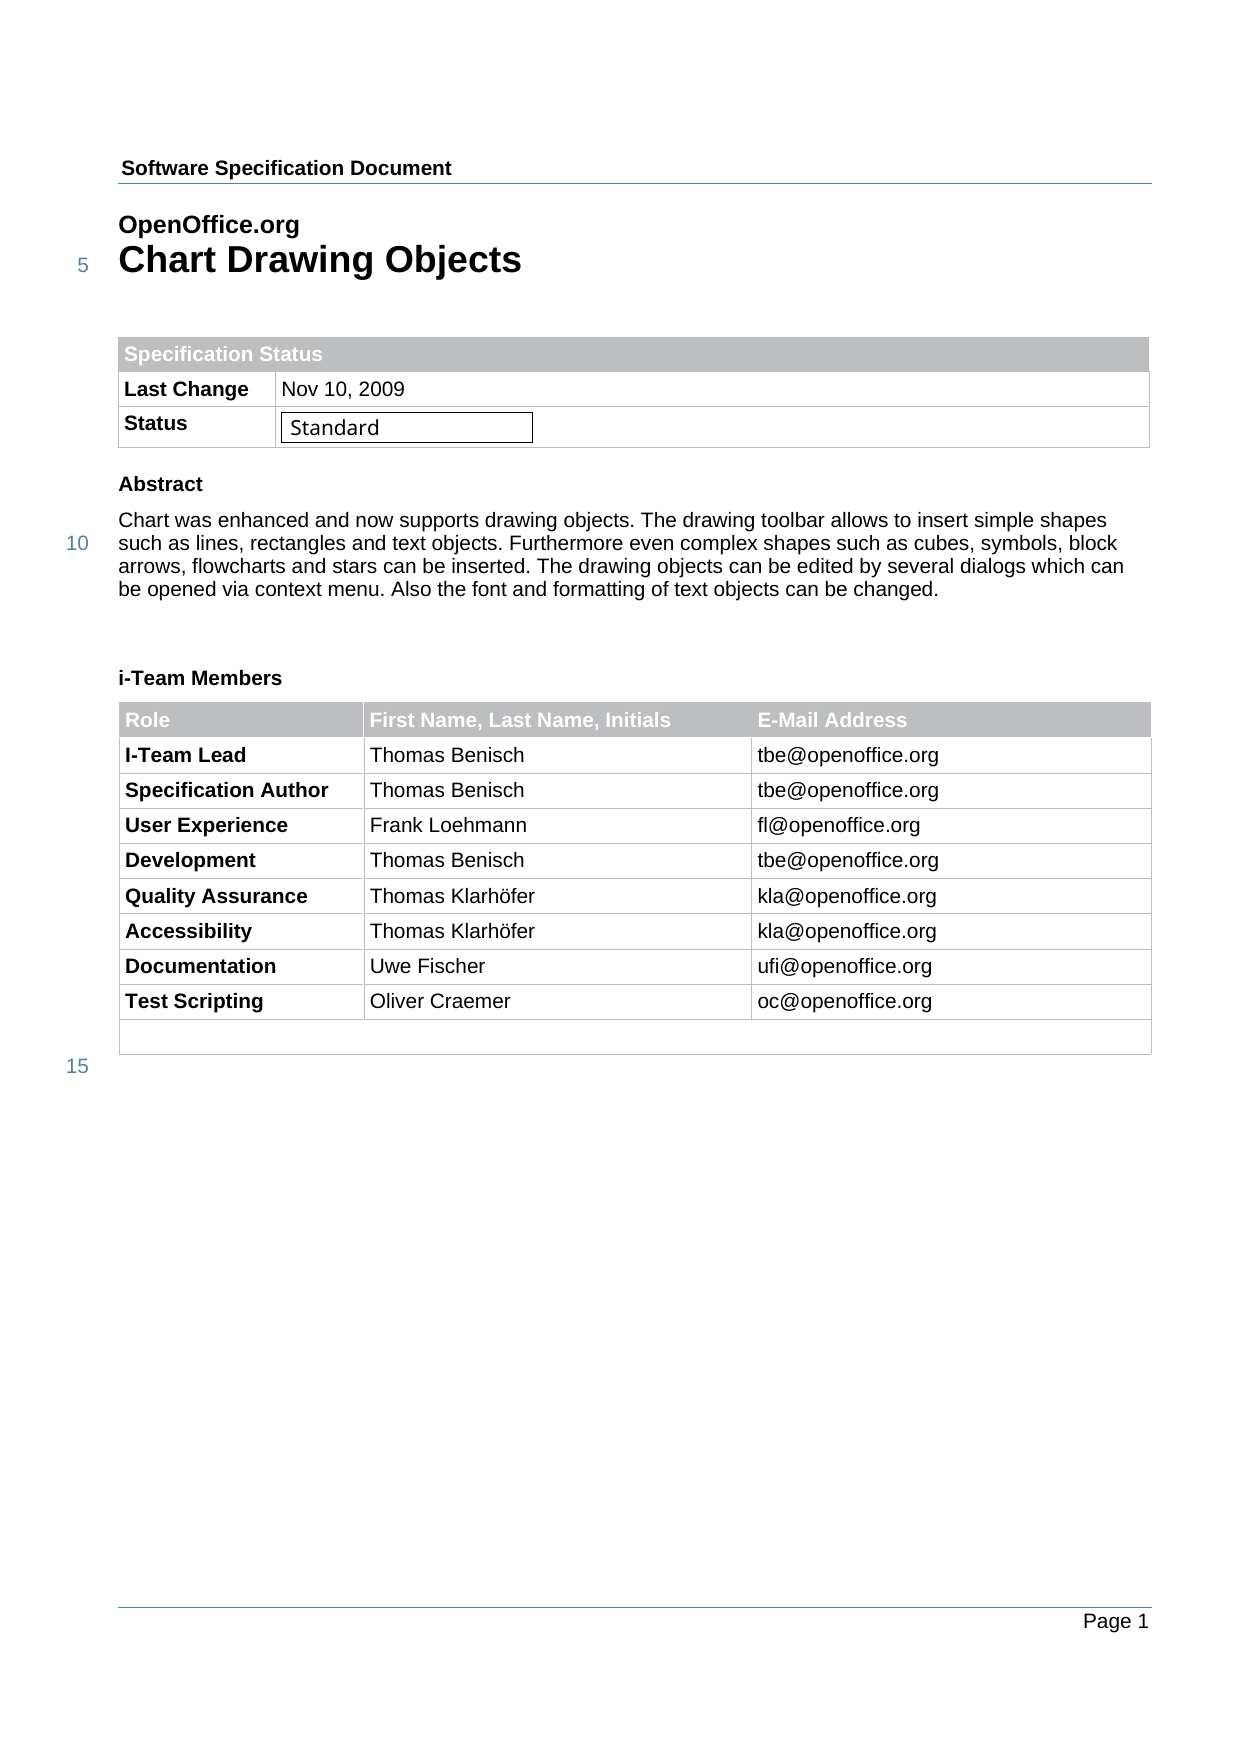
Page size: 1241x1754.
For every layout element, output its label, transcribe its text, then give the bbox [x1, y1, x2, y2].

table_cell PRELIMINARY status is the initial conception of a specification. STANDARD A specification with status Standard is considered to be stable and has the approval of the i-Team. OBSOLETE An Obsolete specification is a specification that has been identified unnecessary. For example due to; technology changes or changes in other standards or specifications. [276, 407, 1149, 447]
table_cell Development [120, 844, 363, 878]
table_cell Uwe Fischer [365, 950, 751, 984]
text Software Specification Document [118, 154, 1152, 183]
table_cell ufi@openoffice.org [752, 950, 1151, 984]
table_cell Quality Assurance [120, 879, 363, 913]
text Chart was enhanced and now supports drawing objects. The drawing toolbar allows to insert simple shapes such as lines, rectangles and text objects. Furthermore even complex shapes such as cubes, symbols, block arrows, flowcharts and stars can be inserted. The drawing objects can be edited by several dialogs which can be opened via context menu. Also the font and formatting of text objects can be changed. [118, 508, 1152, 601]
table_cell Documentation [120, 950, 363, 984]
table_header Specification Status [118, 337, 1149, 371]
text OpenOffice.org [118, 211, 1152, 239]
text Chart Drawing Objects [118, 239, 1152, 281]
table_cell Nov 10, 2009 [276, 372, 1149, 406]
table_cell Thomas Benisch [365, 738, 751, 773]
table_cell kla@openoffice.org [752, 879, 1151, 913]
table_header Role [119, 702, 363, 737]
table_cell Thomas Klarhöfer [365, 879, 751, 913]
table_cell Accessibility [120, 914, 363, 949]
subtitle Abstract [118, 472, 1152, 496]
table_cell Test Scripting [120, 985, 363, 1019]
table_cell Frank Loehmann [365, 809, 751, 843]
table_cell Last Change [119, 372, 275, 406]
table_cell tbe@openoffice.org [752, 774, 1151, 808]
table_cell Thomas Klarhöfer [365, 914, 751, 949]
table_cell kla@openoffice.org [752, 914, 1151, 949]
table_cell Status [119, 407, 275, 447]
table_cell fl@openoffice.org [752, 809, 1151, 843]
subtitle i-Team Members [118, 667, 1152, 690]
table_cell tbe@openoffice.org [752, 738, 1151, 773]
table_cell User Experience [120, 809, 363, 843]
table_cell Thomas Benisch [365, 774, 751, 808]
table_cell oc@openoffice.org [752, 985, 1151, 1019]
table_header First Name, Last Name, Initials [364, 702, 751, 737]
table_cell Specification Author [120, 774, 363, 808]
table_cell Oliver Craemer [365, 985, 751, 1019]
table_cell Thomas Benisch [365, 844, 751, 878]
table_header E-Mail Address [751, 702, 1151, 737]
table_cell tbe@openoffice.org [752, 844, 1151, 878]
table_cell [120, 1020, 1151, 1054]
table_cell I-Team Lead [120, 738, 363, 773]
